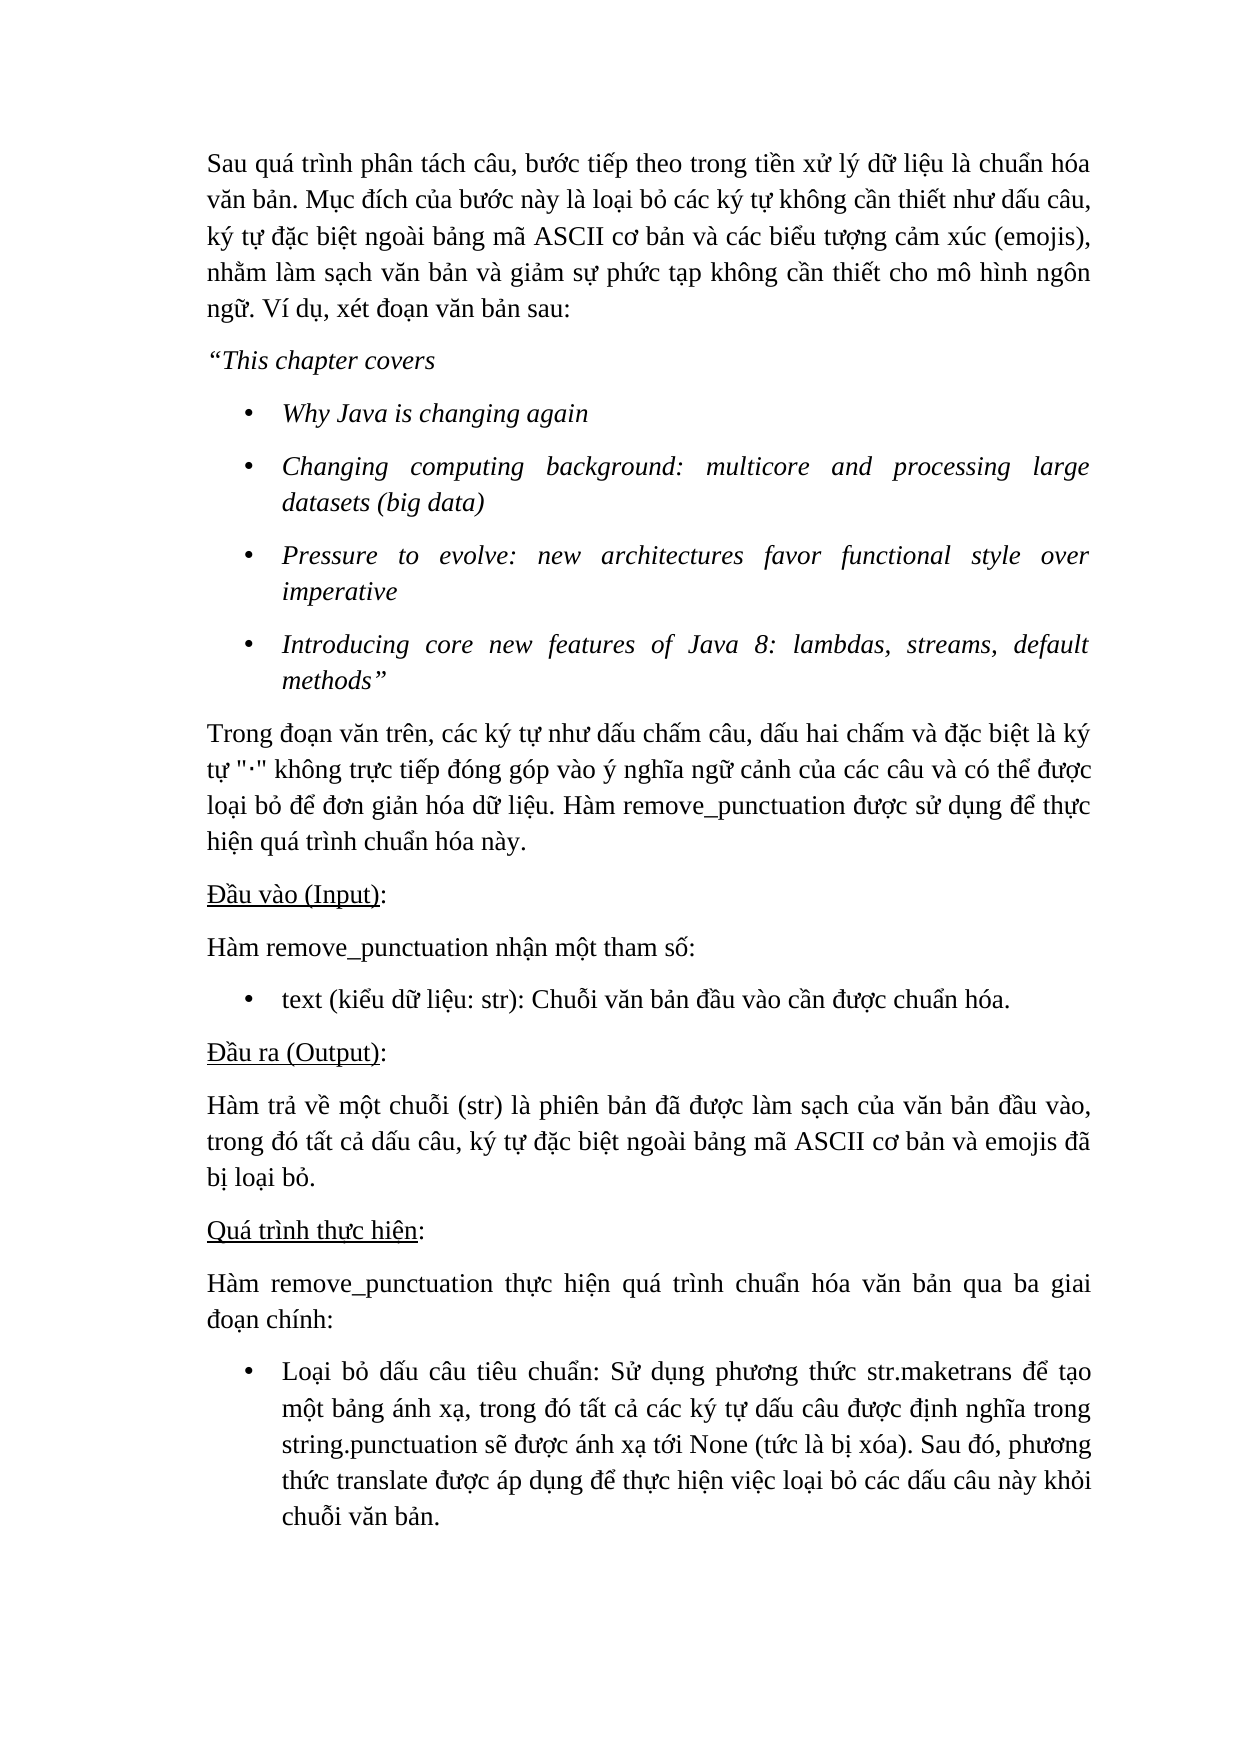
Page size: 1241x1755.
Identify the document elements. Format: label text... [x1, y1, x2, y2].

text Hàm trả về một chuỗi (str) là phiên bản đã được làm sạch của văn bản đầu vào, trong đó tất cả dấu câu, ký tự đặc biệt ngoài bảng mã ASCII cơ bản và emojis đã bị loại bỏ. [207, 1089, 1093, 1192]
list Introducing core new features of Java 8: lambdas, streams, default methods” [244, 628, 1093, 695]
text Đầu vào (Input): [207, 878, 1093, 909]
text Hàm remove_punctuation nhận một tham số: [207, 931, 1093, 962]
text Đầu ra (Output): [207, 1037, 1093, 1068]
list Changing computing background: multicore and processing large datasets (big data) [244, 450, 1093, 517]
list Why Java is changing again [244, 397, 1093, 428]
list text (kiểu dữ liệu: str): Chuỗi văn bản đầu vào cần được chuẩn hóa. [244, 984, 1093, 1015]
text Quá trình thực hiện: [207, 1214, 1093, 1245]
text Sau quá trình phân tách câu, bước tiếp theo trong tiền xử lý dữ liệu là chuẩn hóa văn bản. Mục đích của bước này là loại bỏ các ký tự không cần thiết như dấu câu, ký tự đặc biệt ngoài bảng mã ASCII cơ bản và các biểu tượng cảm xúc (emojis), nhằm làm sạch văn bản và giảm sự phức tạp không cần thiết cho mô hình ngôn ngữ. Ví dụ, xét đoạn văn bản sau: [207, 148, 1093, 323]
text Trong đoạn văn trên, các ký tự như dấu chấm câu, dấu hai chấm và đặc biệt là ký tự "·" không trực tiếp đóng góp vào ý nghĩa ngữ cảnh của các câu và có thể được loại bỏ để đơn giản hóa dữ liệu. Hàm remove_punctuation được sử dụng để thực hiện quá trình chuẩn hóa này. [207, 717, 1093, 857]
text Hàm remove_punctuation thực hiện quá trình chuẩn hóa văn bản qua ba giai đoạn chính: [207, 1267, 1093, 1334]
list Pressure to evolve: new architectures favor functional style over imperative [244, 539, 1093, 606]
text “This chapter covers [207, 344, 1093, 376]
list Loại bỏ dấu câu tiêu chuẩn: Sử dụng phương thức str.maketrans để tạo một bảng ánh xạ, trong đó tất cả các ký tự dấu câu được định nghĩa trong string.punctuation sẽ được ánh xạ tới None (tức là bị xóa). Sau đó, phương thức translate được áp dụng để thực hiện việc loại bỏ các dấu câu này khỏi chuỗi văn bản. [244, 1356, 1093, 1531]
